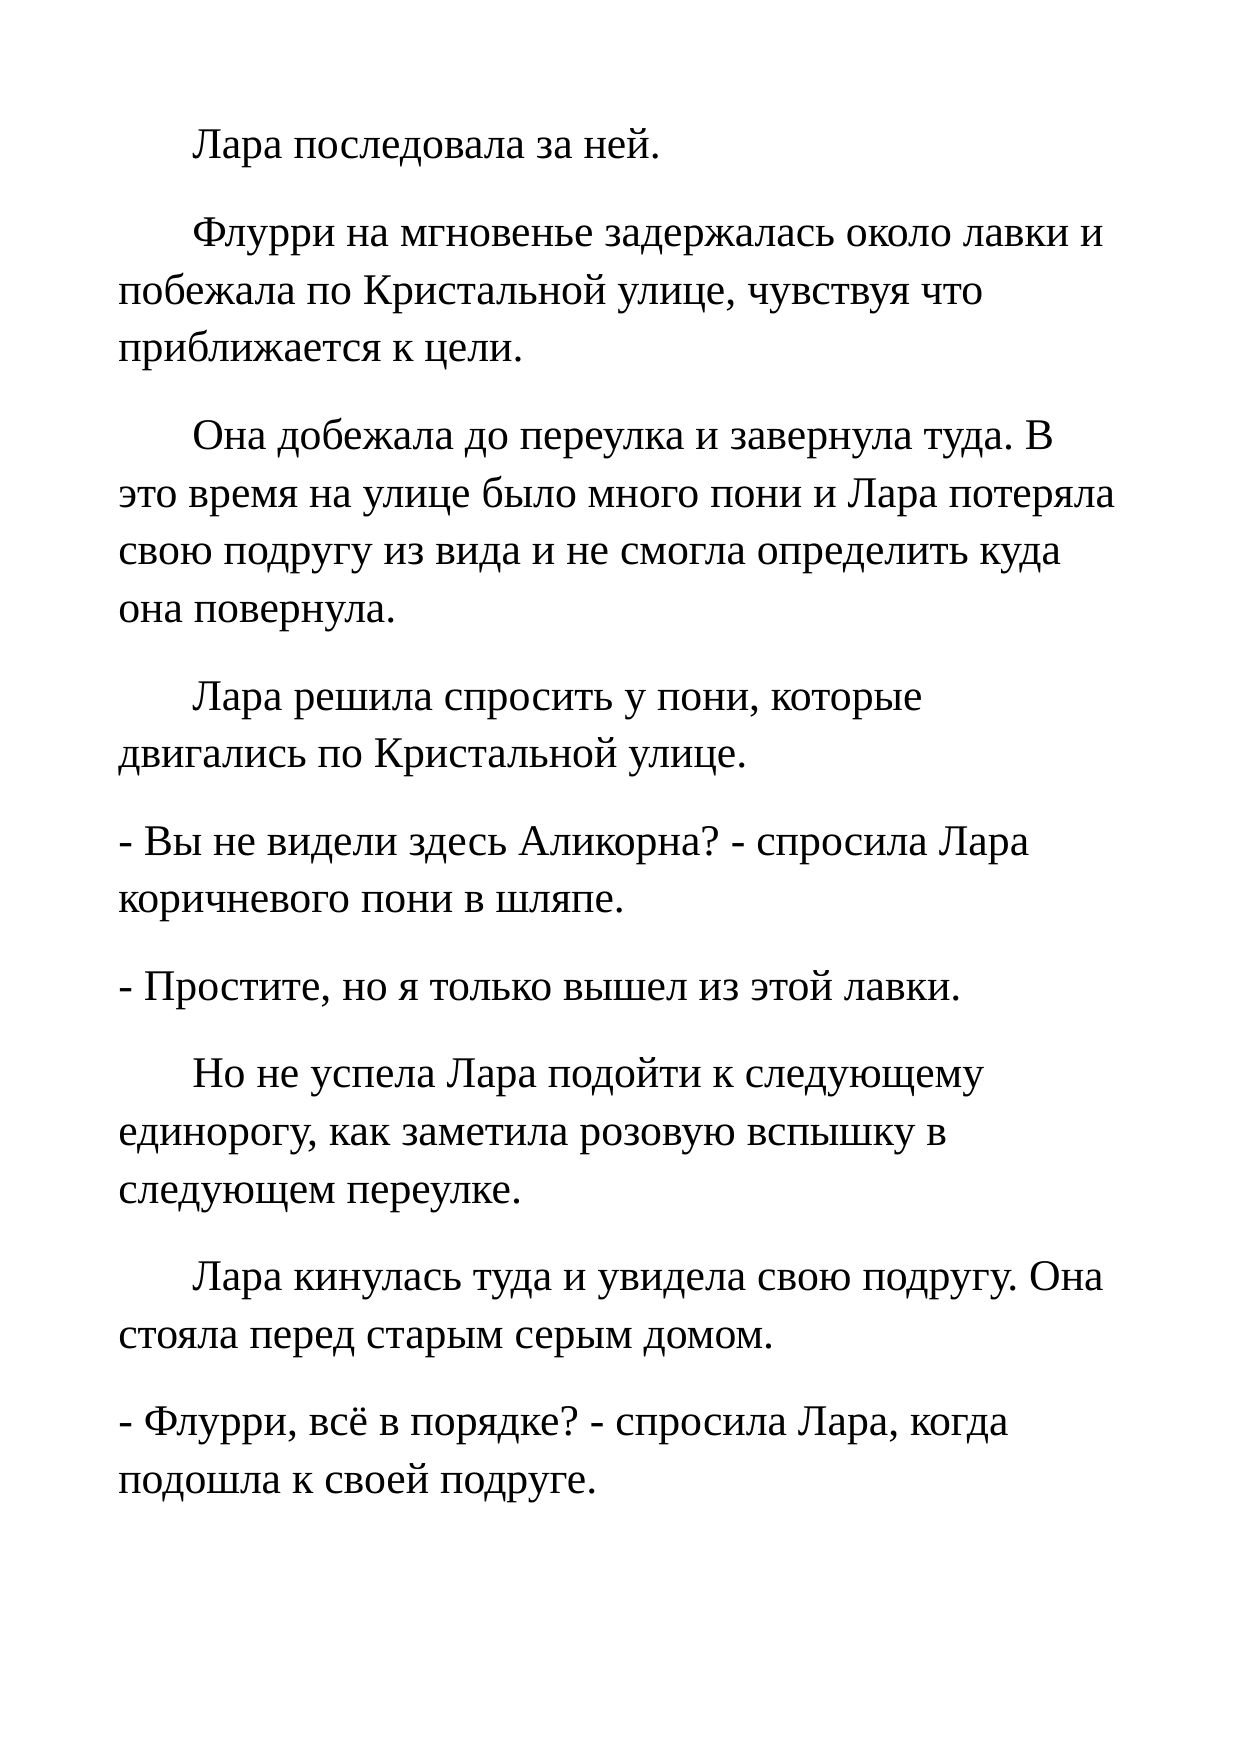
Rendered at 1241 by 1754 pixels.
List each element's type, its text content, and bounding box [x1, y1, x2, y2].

text - Флурри, всё в порядке? - спросила Лара, когда подошла к своей подруге. [118, 1394, 1122, 1503]
text - Простите, но я только вышел из этой лавки. [118, 959, 1122, 1009]
text Флурри на мгновенье задержалась около лавки и побежала по Кристальной улице, чувствуя что приближается к цели. [118, 205, 1122, 371]
text Лара последовала за ней. [118, 118, 1122, 168]
text Она добежала до переулка и завернула туда. В это время на улице было много пони и Лара потеряла свою подругу из вида и не смогла определить куда она повернула. [118, 408, 1122, 632]
text Но не успела Лара подойти к следующему единорогу, как заметила розовую вспышку в следующем переулке. [118, 1047, 1122, 1212]
text Лара кинулась туда и увидела свою подругу. Она стояла перед старым серым домом. [118, 1249, 1122, 1358]
text - Вы не видели здесь Аликорна? - спросила Лара коричневого пони в шляпе. [118, 814, 1122, 922]
text Лара решила спросить у пони, которые двигались по Кристальной улице. [118, 669, 1122, 777]
